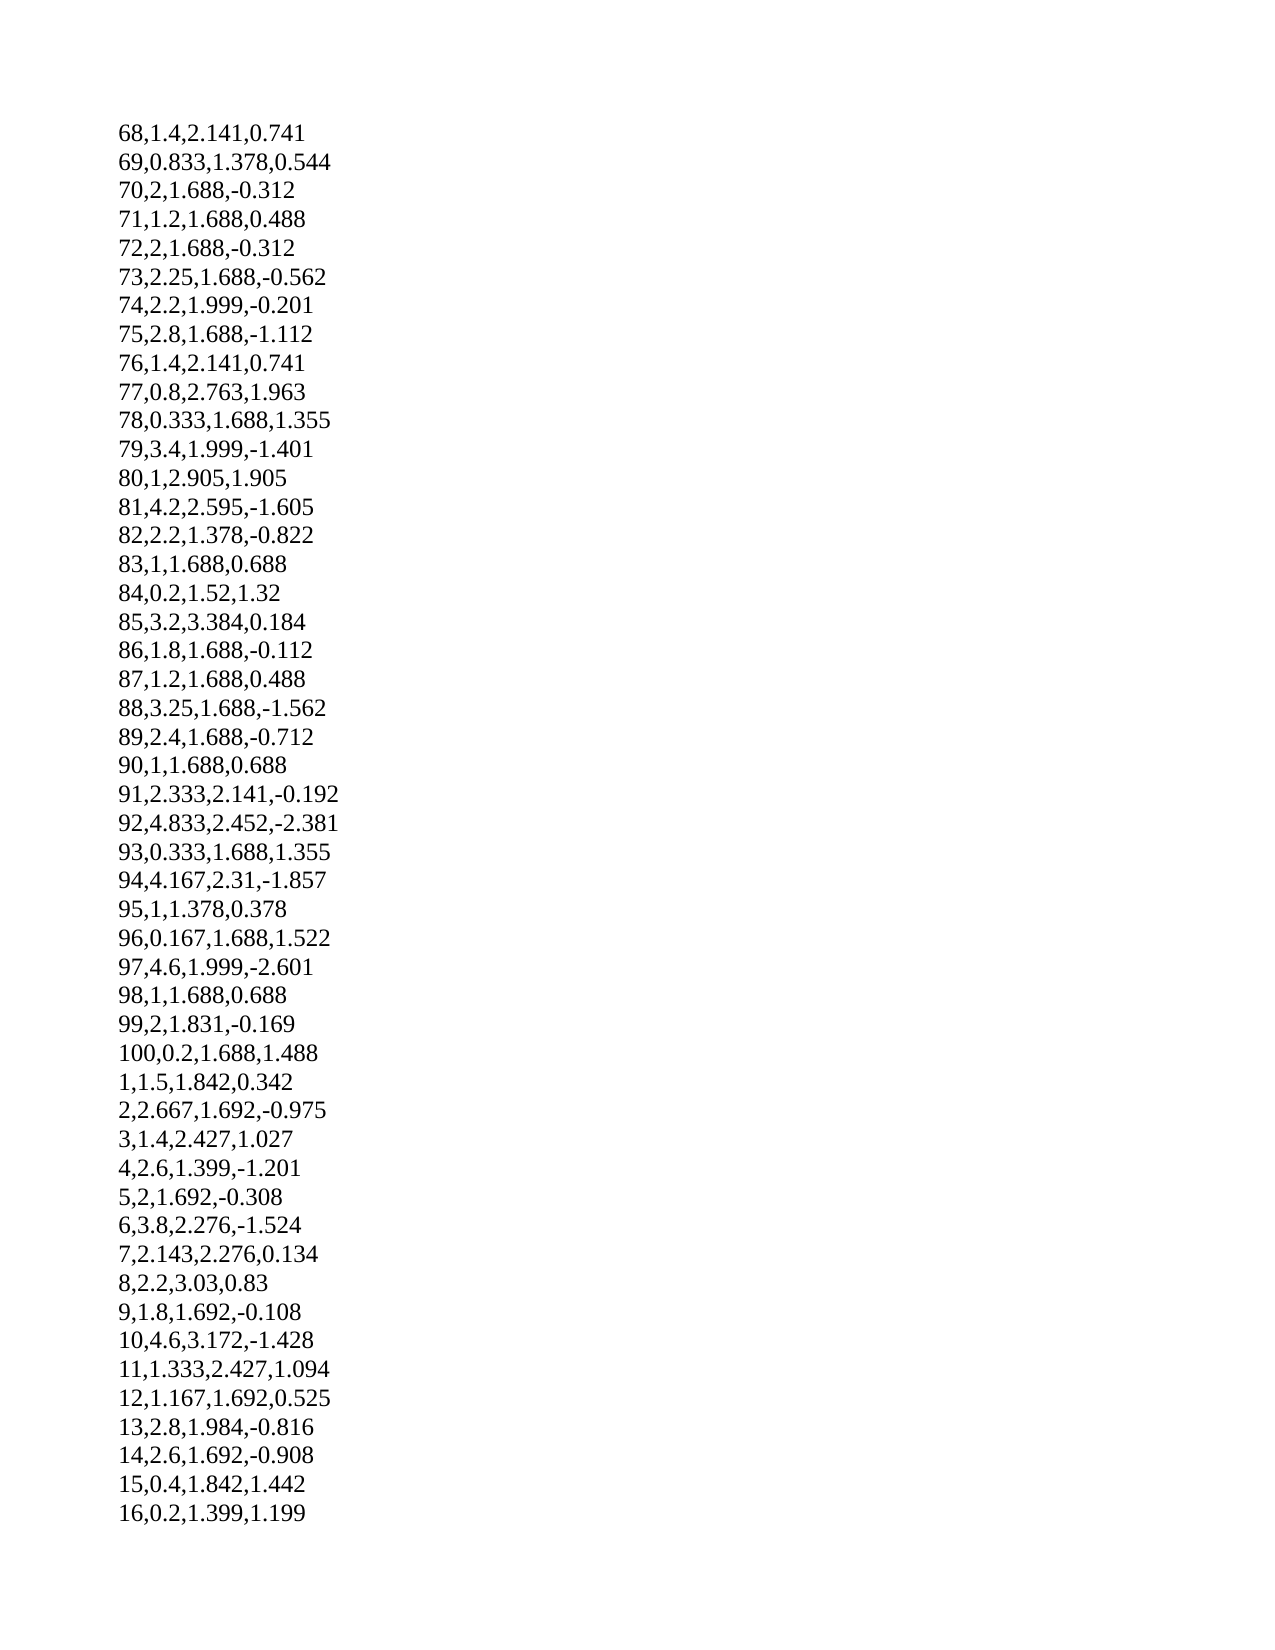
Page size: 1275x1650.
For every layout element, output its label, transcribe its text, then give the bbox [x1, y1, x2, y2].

text 97,4.6,1.999,-2.601 [118, 952, 1157, 981]
text 83,1,1.688,0.688 [118, 549, 1157, 578]
text 16,0.2,1.399,1.199 [118, 1498, 1157, 1527]
text 86,1.8,1.688,-0.112 [118, 636, 1157, 664]
text 73,2.25,1.688,-0.562 [118, 262, 1157, 291]
text 4,2.6,1.399,-1.201 [118, 1153, 1157, 1182]
text 75,2.8,1.688,-1.112 [118, 319, 1157, 348]
text 8,2.2,3.03,0.83 [118, 1268, 1157, 1297]
text 71,1.2,1.688,0.488 [118, 204, 1157, 233]
text 89,2.4,1.688,-0.712 [118, 722, 1157, 751]
text 74,2.2,1.999,-0.201 [118, 291, 1157, 319]
text 96,0.167,1.688,1.522 [118, 923, 1157, 952]
text 13,2.8,1.984,-0.816 [118, 1412, 1157, 1441]
text 92,4.833,2.452,-2.381 [118, 808, 1157, 837]
text 95,1,1.378,0.378 [118, 894, 1157, 923]
text 10,4.6,3.172,-1.428 [118, 1326, 1157, 1354]
text 84,0.2,1.52,1.32 [118, 578, 1157, 607]
text 81,4.2,2.595,-1.605 [118, 492, 1157, 521]
text 7,2.143,2.276,0.134 [118, 1239, 1157, 1268]
text 88,3.25,1.688,-1.562 [118, 693, 1157, 722]
text 6,3.8,2.276,-1.524 [118, 1211, 1157, 1239]
text 87,1.2,1.688,0.488 [118, 664, 1157, 693]
text 72,2,1.688,-0.312 [118, 233, 1157, 262]
text 79,3.4,1.999,-1.401 [118, 434, 1157, 463]
text 12,1.167,1.692,0.525 [118, 1383, 1157, 1412]
text 80,1,2.905,1.905 [118, 463, 1157, 492]
text 69,0.833,1.378,0.544 [118, 147, 1157, 176]
text 98,1,1.688,0.688 [118, 981, 1157, 1009]
text 77,0.8,2.763,1.963 [118, 377, 1157, 406]
text 78,0.333,1.688,1.355 [118, 406, 1157, 434]
text 70,2,1.688,-0.312 [118, 176, 1157, 204]
text 99,2,1.831,-0.169 [118, 1009, 1157, 1038]
text 9,1.8,1.692,-0.108 [118, 1297, 1157, 1326]
text 93,0.333,1.688,1.355 [118, 837, 1157, 866]
text 5,2,1.692,-0.308 [118, 1182, 1157, 1211]
text 76,1.4,2.141,0.741 [118, 348, 1157, 377]
text 11,1.333,2.427,1.094 [118, 1354, 1157, 1383]
text 14,2.6,1.692,-0.908 [118, 1441, 1157, 1469]
text 85,3.2,3.384,0.184 [118, 607, 1157, 636]
text 91,2.333,2.141,-0.192 [118, 779, 1157, 808]
text 100,0.2,1.688,1.488 [118, 1038, 1157, 1067]
text 94,4.167,2.31,-1.857 [118, 866, 1157, 894]
text 2,2.667,1.692,-0.975 [118, 1096, 1157, 1124]
text 1,1.5,1.842,0.342 [118, 1067, 1157, 1096]
text 90,1,1.688,0.688 [118, 751, 1157, 779]
text 3,1.4,2.427,1.027 [118, 1124, 1157, 1153]
text 68,1.4,2.141,0.741 [118, 118, 1157, 147]
text 15,0.4,1.842,1.442 [118, 1469, 1157, 1498]
text 82,2.2,1.378,-0.822 [118, 521, 1157, 549]
